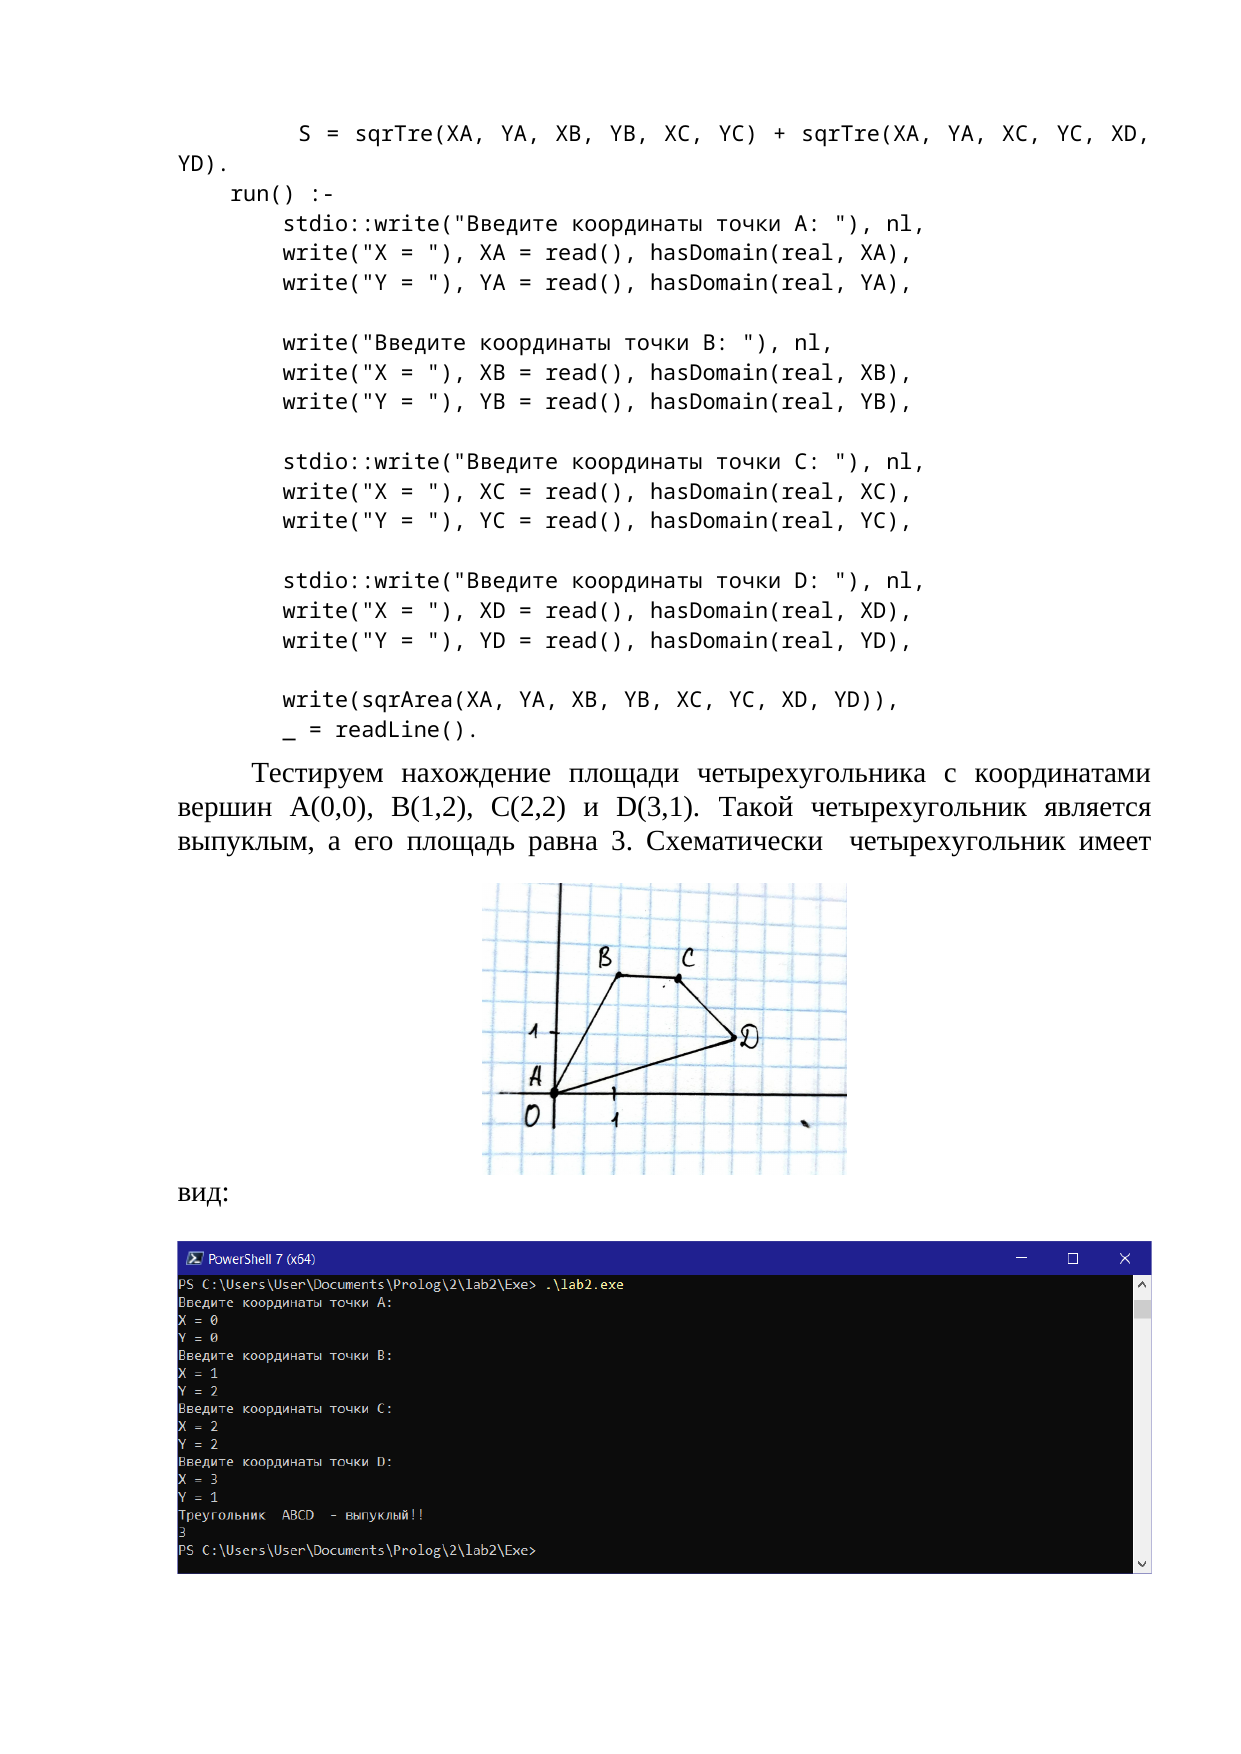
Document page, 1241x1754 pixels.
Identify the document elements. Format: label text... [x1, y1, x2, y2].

text stdio::write("Введите координаты точки C: "), nl, [177, 446, 1152, 476]
text run() :- [177, 178, 1152, 207]
text write("Y = "), YC = read(), hasDomain(real, YC), [177, 505, 1152, 535]
text S = sqrTre(XA, YA, XB, YB, XC, YC) + sqrTre(XA, YA, XC, YC, XD, YD). [177, 118, 1152, 178]
text write("X = "), XB = read(), hasDomain(real, XB), [177, 356, 1152, 386]
text stdio::write("Введите координаты точки А: "), nl, [177, 207, 1152, 237]
text write("X = "), XA = read(), hasDomain(real, XA), [177, 237, 1152, 267]
picture [177, 1241, 1152, 1574]
text Тестируем нахождение площади четырехугольника с координатами вершин A(0,0), B(1,2), C(2,2) и D(3,1). Такой четырехугольник является выпуклым, а его площадь равна 3. Схематически четырехугольник имеет вид: [177, 756, 1152, 1208]
text write("X = "), XC = read(), hasDomain(real, XC), [177, 476, 1152, 505]
text write("Y = "), YB = read(), hasDomain(real, YB), [177, 386, 1152, 416]
text write("Введите координаты точки B: "), nl, [177, 327, 1152, 356]
text write(sqrArea(XA, YA, XB, YB, XC, YC, XD, YD)), [177, 684, 1152, 714]
picture [482, 883, 847, 1175]
text write("Y = "), YD = read(), hasDomain(real, YD), [177, 624, 1152, 654]
text write("X = "), XD = read(), hasDomain(real, XD), [177, 595, 1152, 624]
text _ = readLine(). [177, 714, 1152, 744]
text stdio::write("Введите координаты точки D: "), nl, [177, 565, 1152, 595]
text write("Y = "), YA = read(), hasDomain(real, YA), [177, 267, 1152, 297]
